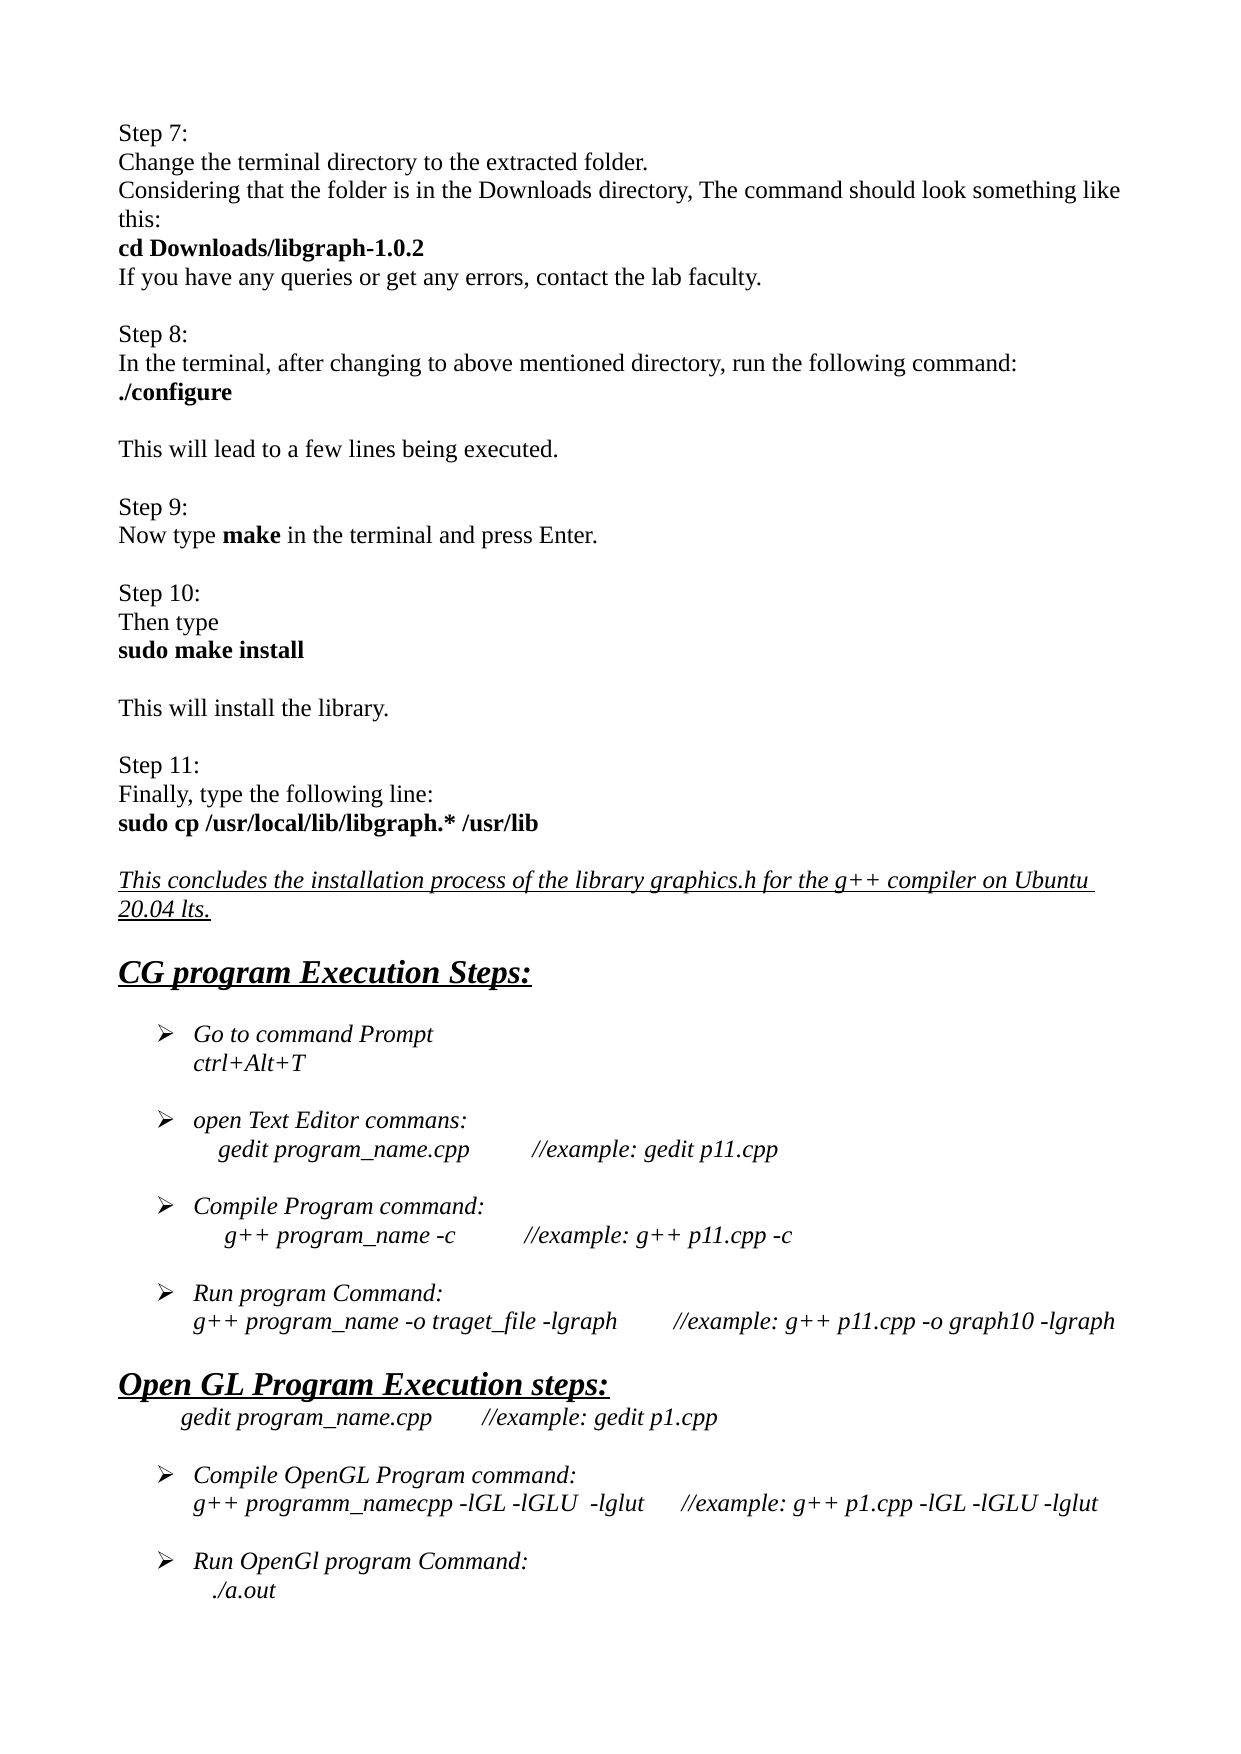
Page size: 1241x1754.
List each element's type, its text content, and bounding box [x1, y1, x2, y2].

text ./configure [118, 377, 1122, 406]
list Compile Program command: [156, 1191, 1122, 1220]
text Step 9: [118, 492, 1122, 521]
text Change the terminal directory to the extracted folder. [118, 147, 1122, 176]
text This concludes the installation process of the library graphics.h for the g++ compiler on Ubuntu 20.04 lts. [118, 866, 1122, 923]
text Step 10: [118, 578, 1122, 607]
list Run OpenGl program Command: [156, 1546, 1122, 1575]
text Step 8: [118, 319, 1122, 348]
text In the terminal, after changing to above mentioned directory, run the following command: [118, 348, 1122, 377]
text cd Downloads/libgraph-1.0.2 [118, 233, 1122, 262]
text g++ program_name -o traget_file -lgraph //example: g++ p11.cpp -o graph10 -lgraph [118, 1306, 1122, 1335]
text g++ program_name -c //example: g++ p11.cpp -c [118, 1220, 1122, 1249]
text Finally, type the following line: [118, 779, 1122, 808]
text sudo make install [118, 636, 1122, 664]
text CG program Execution Steps: [118, 952, 1122, 990]
text If you have any queries or get any errors, contact the lab faculty. [118, 262, 1122, 291]
text sudo cp /usr/local/lib/libgraph.* /usr/lib [118, 808, 1122, 837]
text g++ programm_namecpp -lGL -lGLU -lglut //example: g++ p1.cpp -lGL -lGLU -lglut [118, 1488, 1122, 1517]
list Compile OpenGL Program command: [156, 1460, 1122, 1488]
list Go to command Prompt [156, 1019, 1122, 1048]
text Open GL Program Execution steps: [118, 1364, 1122, 1402]
list Run program Command: [156, 1278, 1122, 1306]
text gedit program_name.cpp //example: gedit p11.cpp [118, 1134, 1122, 1163]
text This will install the library. [118, 693, 1122, 722]
text ./a.out [118, 1575, 1122, 1603]
text Then type [118, 607, 1122, 636]
list ctrl+Alt+T [156, 1048, 1122, 1076]
text This will lead to a few lines being executed. [118, 434, 1122, 463]
text Step 7: [118, 118, 1122, 147]
text Considering that the folder is in the Downloads directory, The command should look something like this: [118, 176, 1122, 233]
list open Text Editor commans: [156, 1105, 1122, 1134]
text Now type make in the terminal and press Enter. [118, 521, 1122, 549]
text gedit program_name.cpp //example: gedit p1.cpp [118, 1402, 1122, 1431]
text Step 11: [118, 751, 1122, 779]
